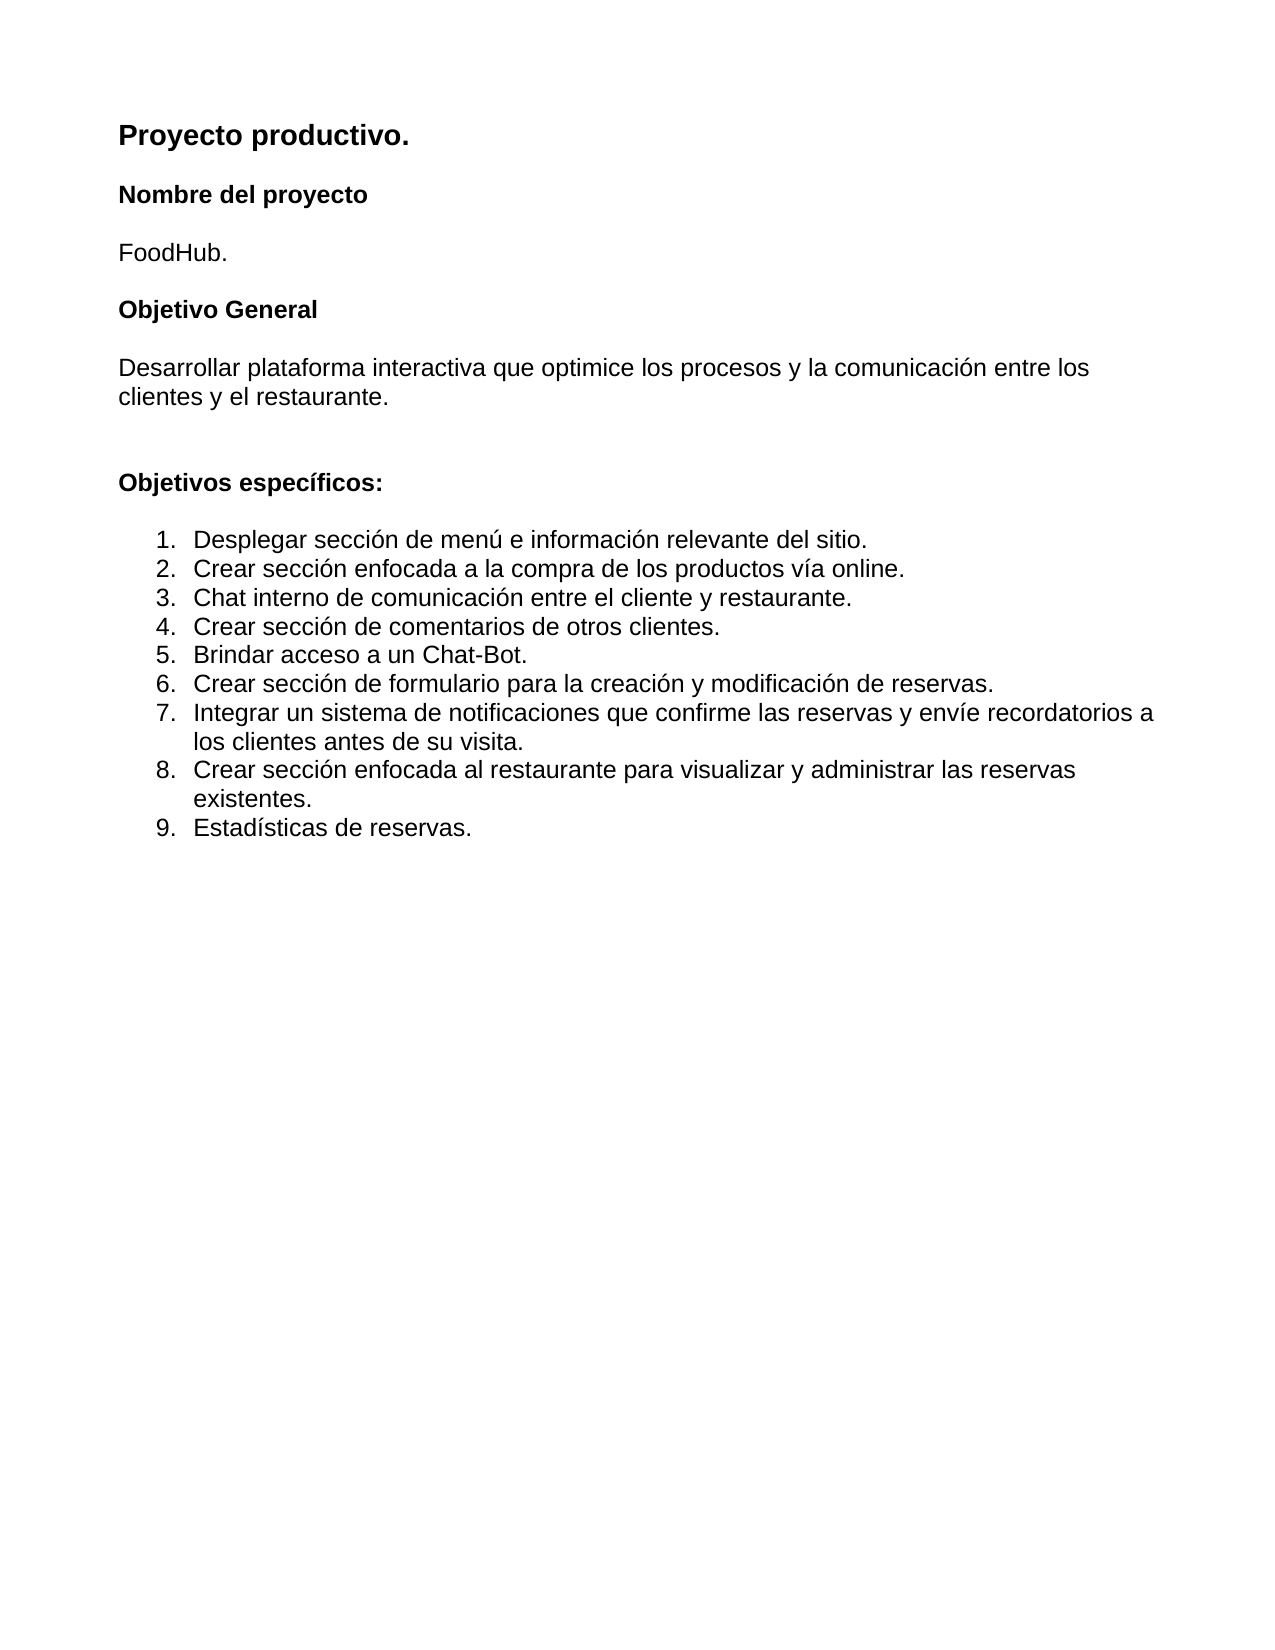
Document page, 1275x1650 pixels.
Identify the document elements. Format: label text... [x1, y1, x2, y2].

list Chat interno de comunicación entre el cliente y restaurante. [156, 583, 1157, 612]
list Crear sección enfocada al restaurante para visualizar y administrar las reservas existentes. [156, 755, 1157, 813]
text Desarrollar plataforma interactiva que optimice los procesos y la comunicación entre los clientes y el restaurante. [118, 353, 1157, 410]
list Desplegar sección de menú e información relevante del sitio. [156, 525, 1157, 554]
text FoodHub. [118, 238, 1157, 267]
text Objetivo General [118, 295, 1157, 324]
text Nombre del proyecto [118, 180, 1157, 209]
text Proyecto productivo. [118, 118, 1157, 152]
text Objetivos específicos: [118, 468, 1157, 497]
list Crear sección de comentarios de otros clientes. [156, 612, 1157, 640]
list Integrar un sistema de notificaciones que confirme las reservas y envíe recordatorios a los clientes antes de su visita. [156, 698, 1157, 755]
list Estadísticas de reservas. [156, 813, 1157, 842]
list Crear sección de formulario para la creación y modificación de reservas. [156, 669, 1157, 698]
list Brindar acceso a un Chat-Bot. [156, 640, 1157, 669]
list Crear sección enfocada a la compra de los productos vía online. [156, 554, 1157, 583]
